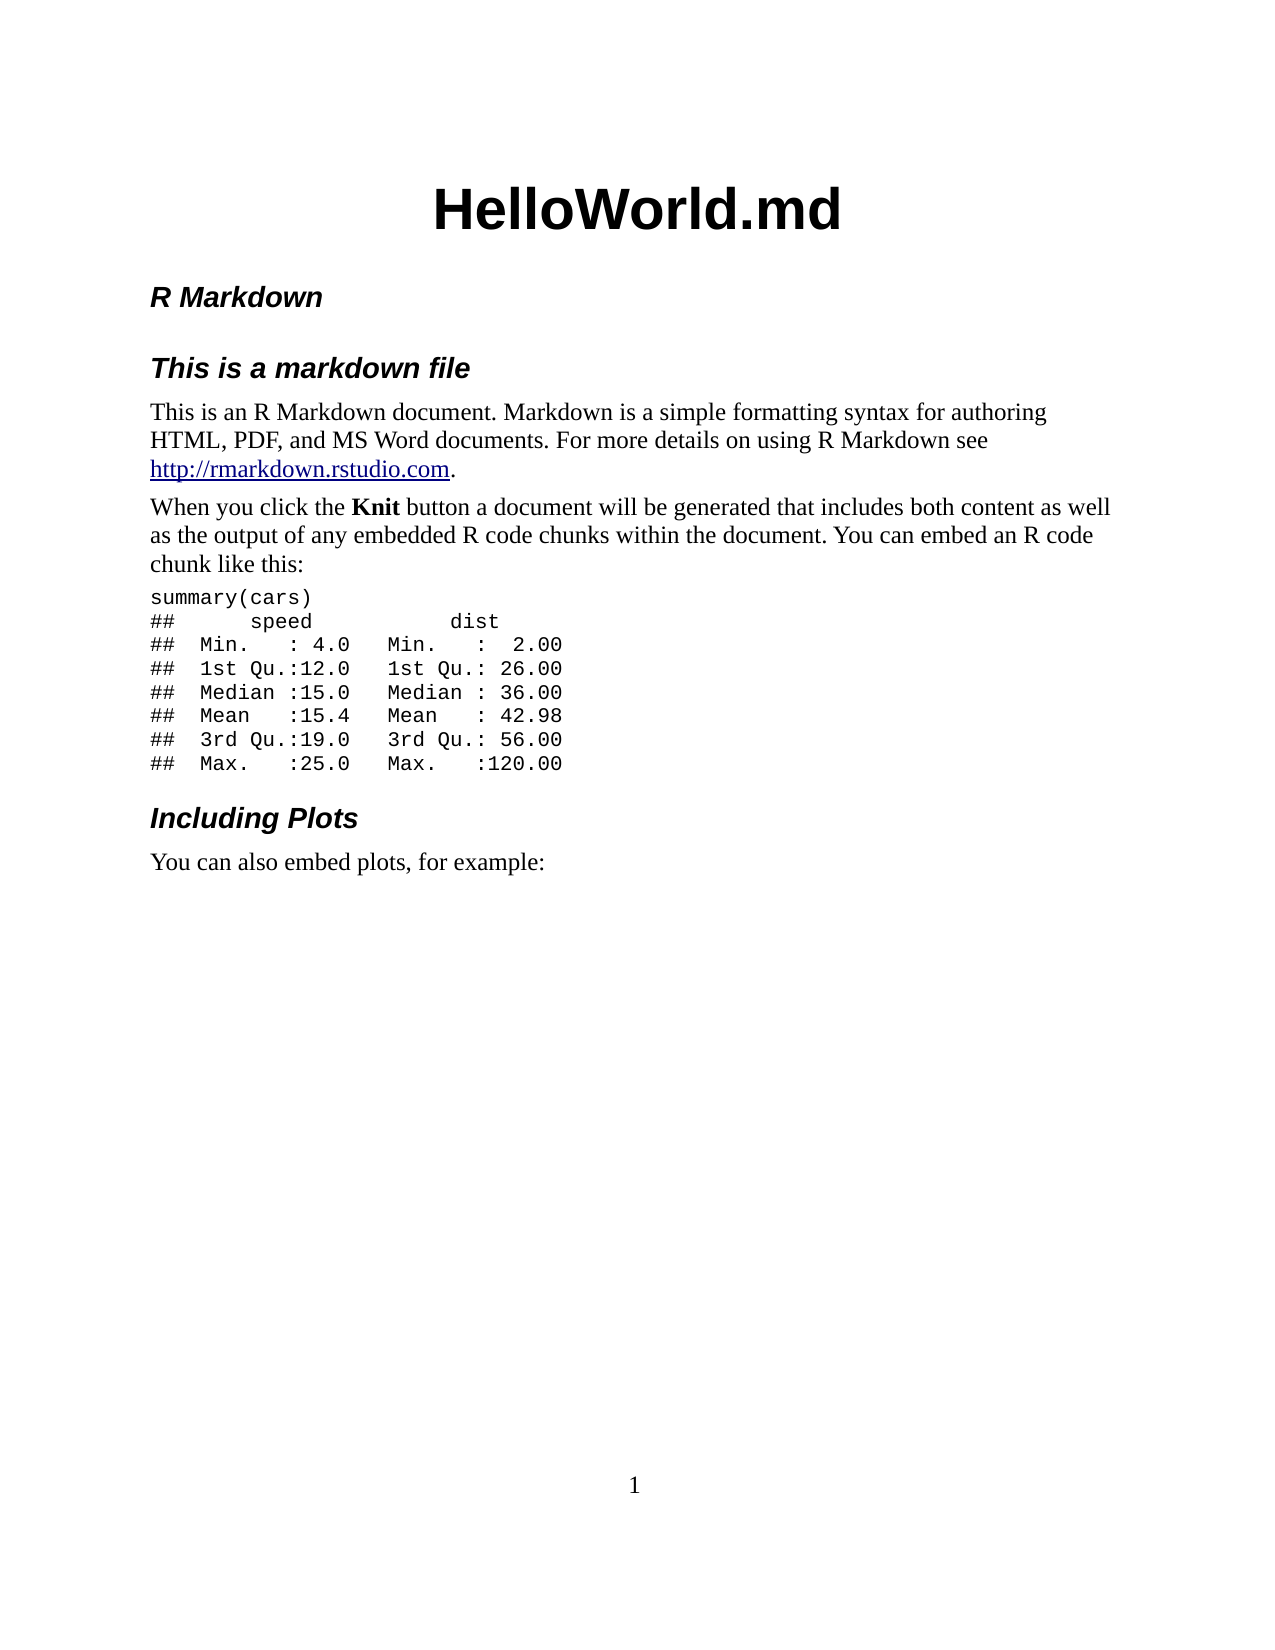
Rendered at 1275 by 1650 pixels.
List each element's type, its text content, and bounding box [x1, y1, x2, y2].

text summary(cars) [150, 587, 1125, 611]
title HelloWorld.md [150, 175, 1125, 242]
subtitle R Markdown [150, 279, 1125, 313]
text You can also embed plots, for example: [150, 847, 1125, 876]
subtitle This is a markdown file [150, 351, 1125, 384]
text When you click the Knit button a document will be generated that includes both content as well as the output of any embedded R code chunks within the document. You can embed an R code chunk like this: [150, 492, 1125, 578]
text ## 1st Qu.:12.0 1st Qu.: 26.00 [150, 658, 1125, 682]
text ## Mean :15.4 Mean : 42.98 [150, 705, 1125, 729]
text This is an R Markdown document. Markdown is a simple formatting syntax for authoring HTML, PDF, and MS Word documents. For more details on using R Markdown see http://rmarkdown.rstudio.com. [150, 397, 1125, 483]
text ## 3rd Qu.:19.0 3rd Qu.: 56.00 [150, 729, 1125, 753]
text ## Min. : 4.0 Min. : 2.00 [150, 634, 1125, 658]
text ## Max. :25.0 Max. :120.00 [150, 753, 1125, 776]
text ## speed dist [150, 611, 1125, 634]
subtitle Including Plots [150, 801, 1125, 835]
text ## Median :15.0 Median : 36.00 [150, 682, 1125, 705]
